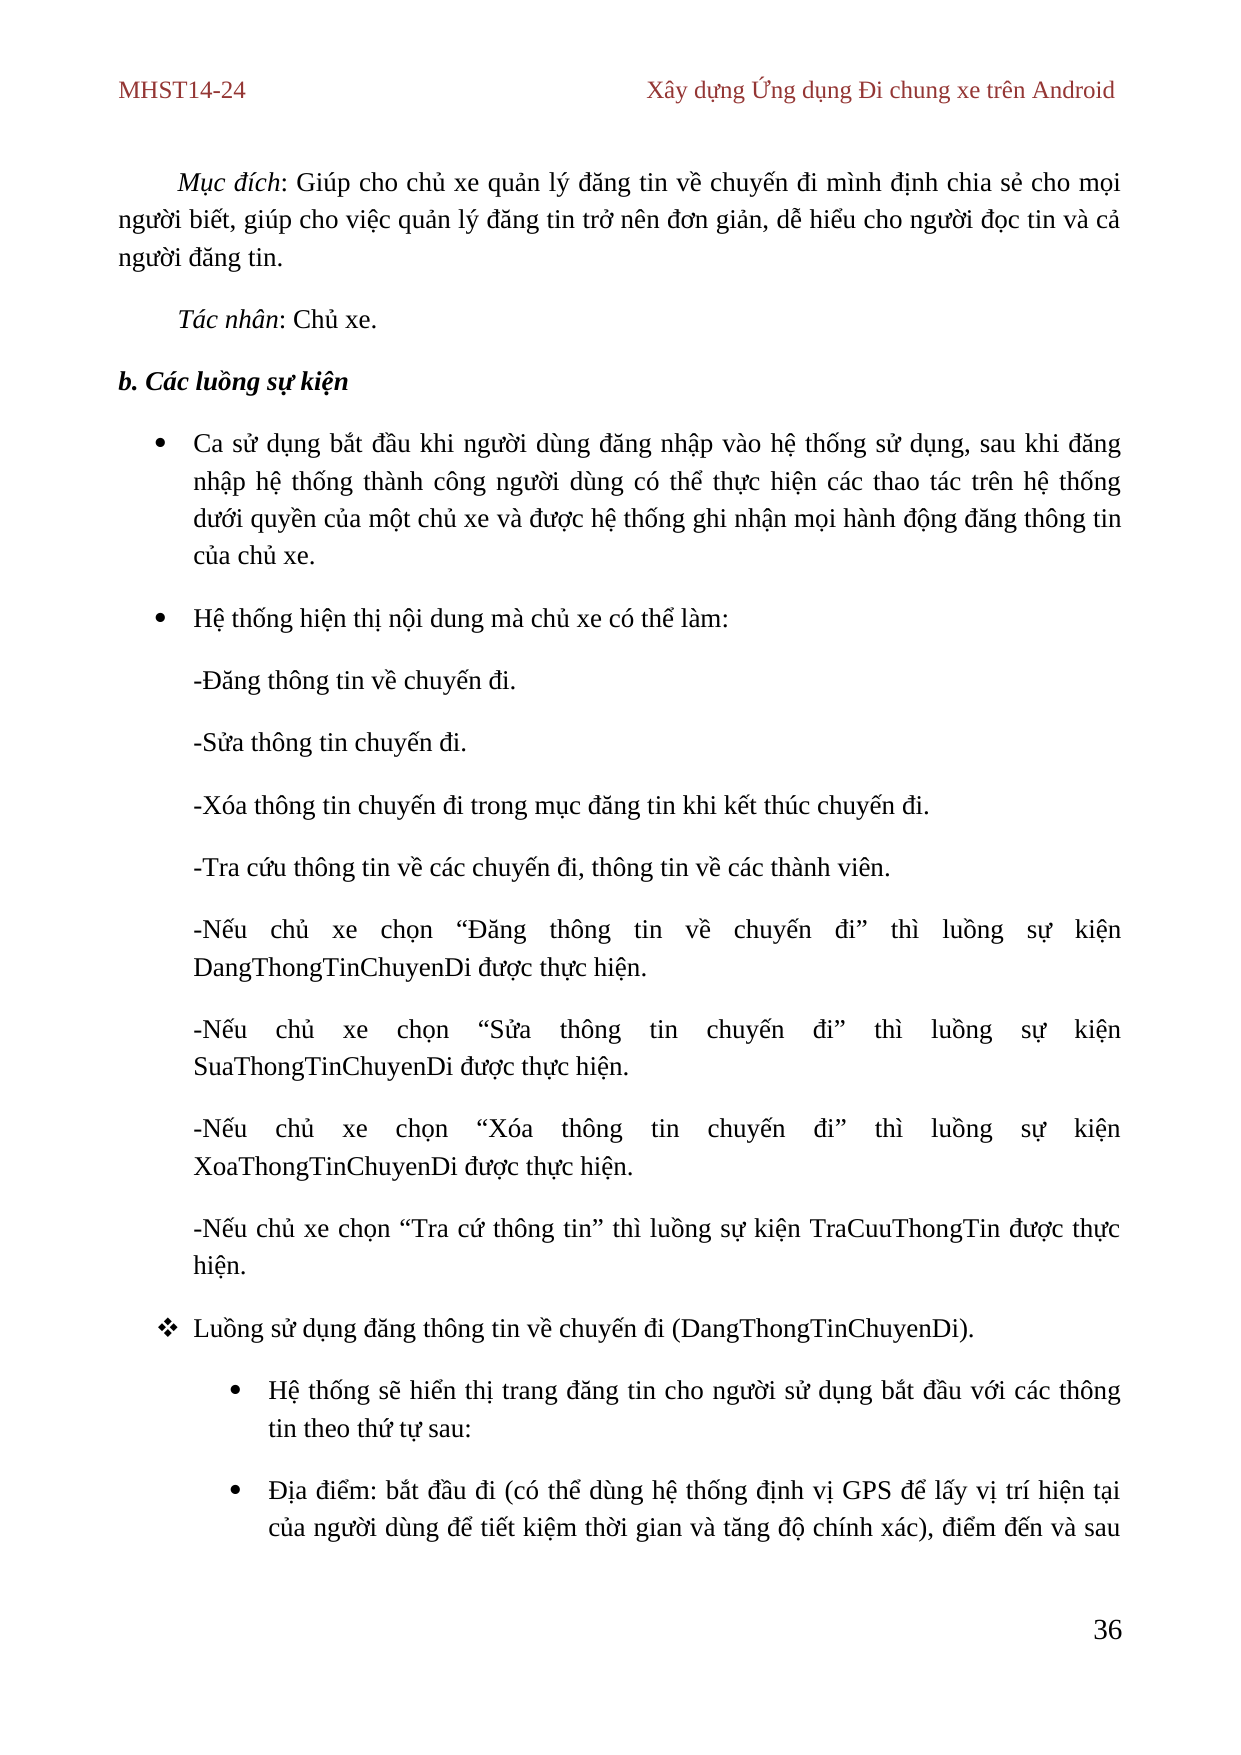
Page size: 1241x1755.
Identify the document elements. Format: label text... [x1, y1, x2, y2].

list Ca sử dụng bắt đầu khi người dùng đăng nhập vào hệ thống sử dụng, sau khi đăng nhập hệ thống thành công người dùng có thể thực hiện các thao tác trên hệ thống dưới quyền của một chủ xe và được hệ thống ghi nhận mọi hành động đăng thông tin của chủ xe. [156, 427, 1122, 571]
text -Nếu chủ xe chọn “Đăng thông tin về chuyến đi” thì luồng sự kiện DangThongTinChuyenDi được thực hiện. [193, 913, 1122, 982]
list Địa điểm: bắt đầu đi (có thể dùng hệ thống định vị GPS để lấy vị trí hiện tại của người dùng để tiết kiệm thời gian và tăng độ chính xác), điểm đến và sau [231, 1474, 1122, 1542]
text -Đăng thông tin về chuyến đi. [193, 664, 1122, 695]
list Hệ thống sẽ hiển thị trang đăng tin cho người sử dụng bắt đầu với các thông tin theo thứ tự sau: [231, 1374, 1122, 1443]
text Tác nhân: Chủ xe. [118, 303, 1122, 334]
list Luồng sử dụng đăng thông tin về chuyến đi (DangThongTinChuyenDi). [156, 1312, 1122, 1343]
text -Sửa thông tin chuyến đi. [193, 727, 1122, 758]
text -Nếu chủ xe chọn “Xóa thông tin chuyến đi” thì luồng sự kiện XoaThongTinChuyenDi được thực hiện. [193, 1113, 1122, 1181]
text Mục đích: Giúp cho chủ xe quản lý đăng tin về chuyến đi mình định chia sẻ cho mọi người biết, giúp cho việc quản lý đăng tin trở nên đơn giản, dễ hiểu cho người đọc tin và cả người đăng tin. [118, 166, 1122, 272]
text -Nếu chủ xe chọn “Sửa thông tin chuyến đi” thì luồng sự kiện SuaThongTinChuyenDi được thực hiện. [193, 1013, 1122, 1081]
text b. Các luồng sự kiện [118, 365, 1122, 396]
text -Nếu chủ xe chọn “Tra cứ thông tin” thì luồng sự kiện TraCuuThongTin được thực hiện. [193, 1212, 1122, 1281]
text -Xóa thông tin chuyến đi trong mục đăng tin khi kết thúc chuyến đi. [193, 789, 1122, 820]
text -Tra cứu thông tin về các chuyến đi, thông tin về các thành viên. [193, 851, 1122, 882]
list Hệ thống hiện thị nội dung mà chủ xe có thể làm: [156, 602, 1122, 633]
